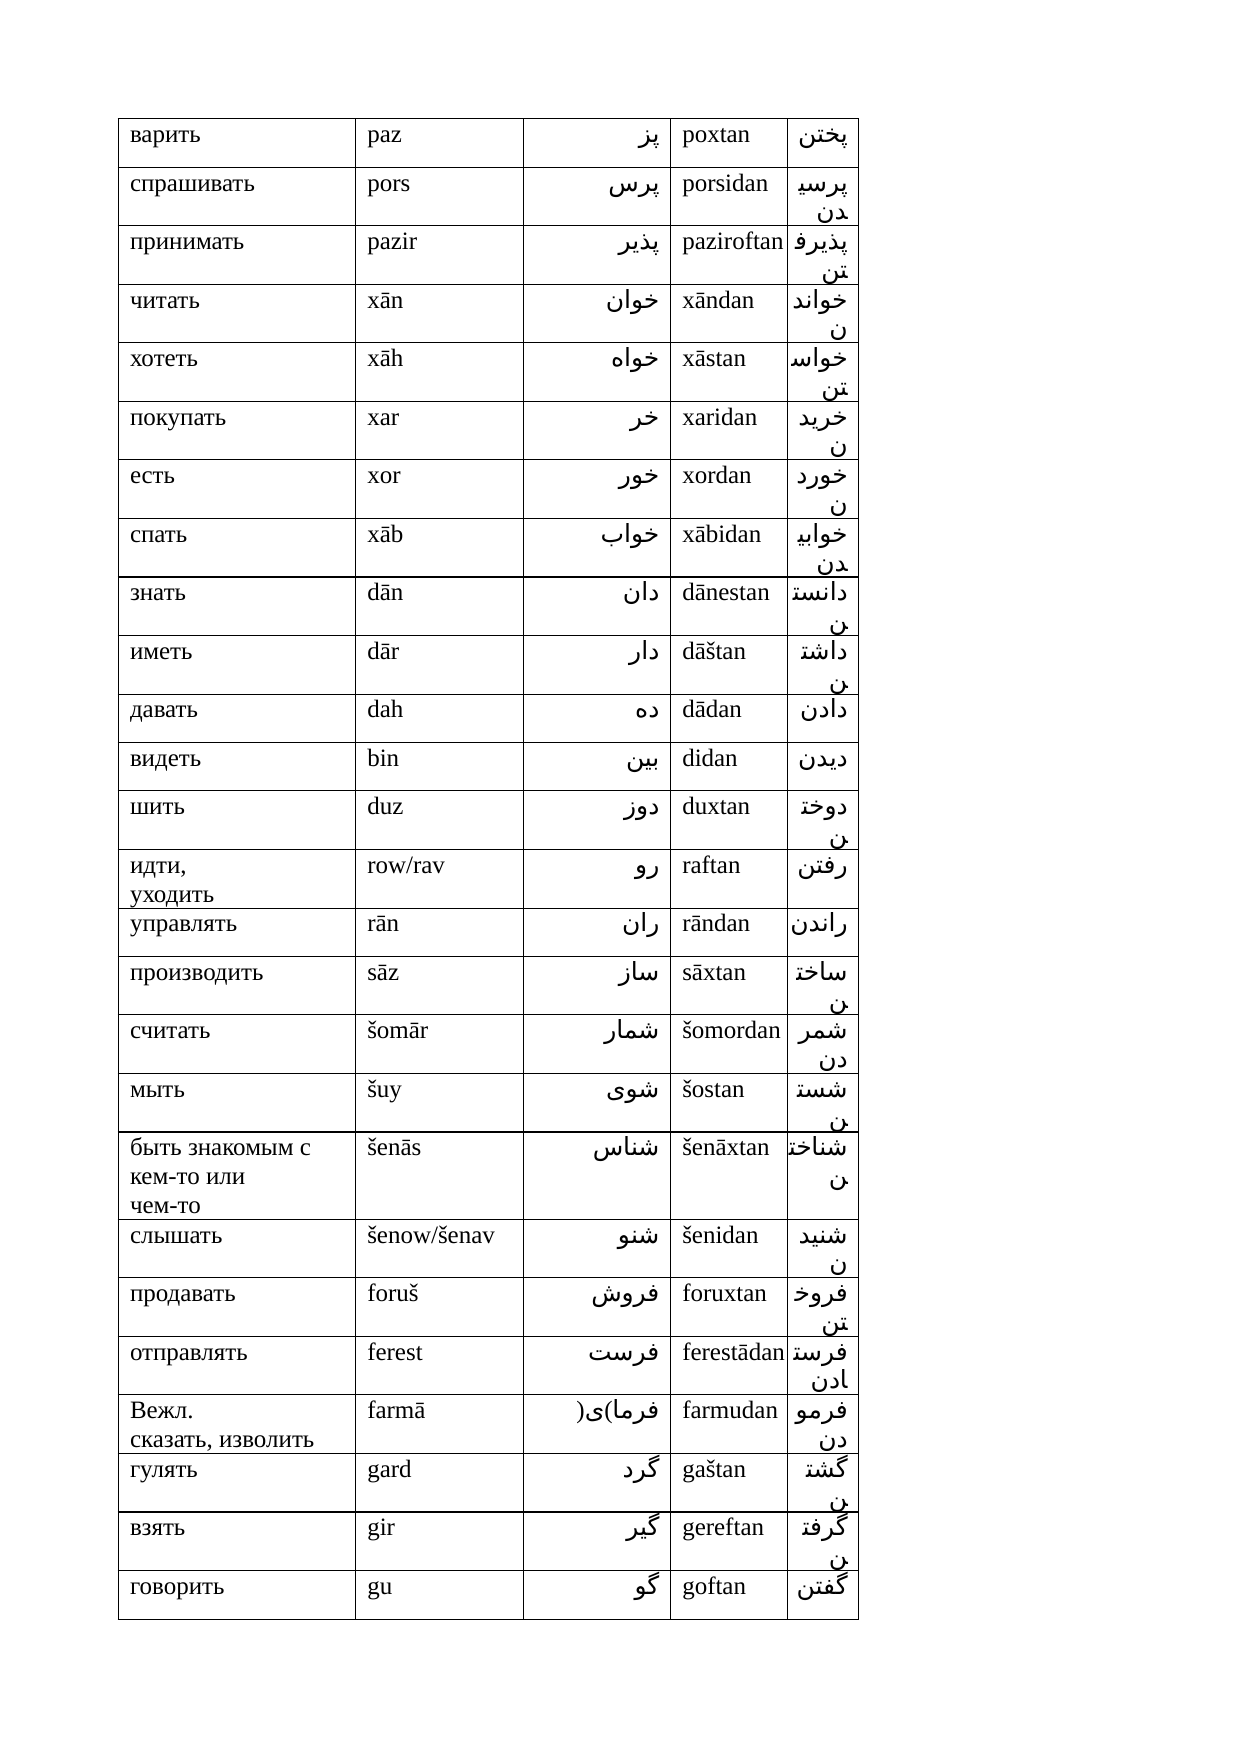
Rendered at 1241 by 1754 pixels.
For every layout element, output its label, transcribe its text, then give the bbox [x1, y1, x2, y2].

table_cell идти, уходить [119, 850, 355, 907]
table_cell rāndan [671, 909, 787, 956]
table_cell شناختن [788, 1133, 858, 1219]
table_cell خوان [524, 285, 670, 342]
table_cell šuy [356, 1074, 523, 1131]
table_cell хотеть [119, 343, 355, 401]
table_cell gard [356, 1454, 523, 1511]
table_cell گرفتن [788, 1513, 858, 1570]
table_cell взять [119, 1513, 355, 1570]
table_cell gereftan [671, 1513, 787, 1570]
table_cell производить [119, 957, 355, 1014]
table_cell دار [524, 636, 670, 693]
table_cell دوز [524, 791, 670, 849]
table_cell xāstan [671, 343, 787, 401]
table_cell foruš [356, 1278, 523, 1336]
table_cell شمار [524, 1015, 670, 1073]
table_cell goftan [671, 1571, 787, 1618]
table_cell ساز [524, 957, 670, 1014]
table_cell foruxtan [671, 1278, 787, 1336]
table_cell говорить [119, 1571, 355, 1618]
table_cell pazir [356, 226, 523, 284]
table_cell dāštan [671, 636, 787, 693]
table_cell ferest [356, 1337, 523, 1394]
table_cell давать [119, 695, 355, 742]
table_cell خر [524, 402, 670, 459]
table_cell šenāxtan [671, 1133, 787, 1219]
table_cell dādan [671, 695, 787, 742]
table_cell فروش [524, 1278, 670, 1336]
table_cell xān [356, 285, 523, 342]
table_cell dah [356, 695, 523, 742]
table_cell rān [356, 909, 523, 956]
table_cell слышать [119, 1220, 355, 1277]
table_cell گشتن [788, 1454, 858, 1511]
table_cell paz [356, 119, 523, 167]
table_cell dān [356, 578, 523, 635]
table_cell спрашивать [119, 168, 355, 225]
table_cell شوی [524, 1074, 670, 1131]
table_cell xāb [356, 519, 523, 576]
table_cell پذير [524, 226, 670, 284]
table_cell xar [356, 402, 523, 459]
table_cell мыть [119, 1074, 355, 1131]
table_cell šomordan [671, 1015, 787, 1073]
table_cell راندن [788, 909, 858, 956]
table_cell duz [356, 791, 523, 849]
table_cell dānestan [671, 578, 787, 635]
table_cell فرستادن [788, 1337, 858, 1394]
table_cell دوختن [788, 791, 858, 849]
table_cell رفتن [788, 850, 858, 907]
table_cell sāz [356, 957, 523, 1014]
table_cell رو [524, 850, 670, 907]
table_cell bin [356, 743, 523, 790]
table_cell dār [356, 636, 523, 693]
table_cell управлять [119, 909, 355, 956]
table_cell خوابيدن [788, 519, 858, 576]
table_cell спать [119, 519, 355, 576]
table_cell šenidan [671, 1220, 787, 1277]
table_cell xor [356, 460, 523, 518]
table_cell gaštan [671, 1454, 787, 1511]
table_cell гулять [119, 1454, 355, 1511]
table_cell پختن [788, 119, 858, 167]
table_cell پز [524, 119, 670, 167]
table_cell продавать [119, 1278, 355, 1336]
table_cell farmudan [671, 1395, 787, 1453]
table_cell ده [524, 695, 670, 742]
table_cell row/rav [356, 850, 523, 907]
table_cell paziroftan [671, 226, 787, 284]
table_cell گير [524, 1513, 670, 1570]
table_cell raftan [671, 850, 787, 907]
table_cell pors [356, 168, 523, 225]
table_cell ساختن [788, 957, 858, 1014]
table_cell پرسيدن [788, 168, 858, 225]
table_cell دادن [788, 695, 858, 742]
table_cell šenow/šenav [356, 1220, 523, 1277]
table_cell ديدن [788, 743, 858, 790]
table_cell داشتن [788, 636, 858, 693]
table_cell шить [119, 791, 355, 849]
table_cell видеть [119, 743, 355, 790]
table_cell شناس [524, 1133, 670, 1219]
table_cell xāndan [671, 285, 787, 342]
table_cell farmā [356, 1395, 523, 1453]
table_cell خوردن [788, 460, 858, 518]
table_cell есть [119, 460, 355, 518]
table_cell شستن [788, 1074, 858, 1131]
table_cell xaridan [671, 402, 787, 459]
table_cell šostan [671, 1074, 787, 1131]
table_cell знать [119, 578, 355, 635]
table_cell دانستن [788, 578, 858, 635]
table_cell gu [356, 1571, 523, 1618]
table_cell xābidan [671, 519, 787, 576]
table_cell پذيرفتن [788, 226, 858, 284]
table_cell خواستن [788, 343, 858, 401]
table_cell duxtan [671, 791, 787, 849]
table_cell شنو [524, 1220, 670, 1277]
table_cell گو [524, 1571, 670, 1618]
table_cell ferestādan [671, 1337, 787, 1394]
table_cell خواب [524, 519, 670, 576]
table_cell خور [524, 460, 670, 518]
table_cell poxtan [671, 119, 787, 167]
table_cell считать [119, 1015, 355, 1073]
table_cell šenās [356, 1133, 523, 1219]
table_cell отправлять [119, 1337, 355, 1394]
table_cell xāh [356, 343, 523, 401]
table_cell خواندن [788, 285, 858, 342]
table_cell خواه [524, 343, 670, 401]
table_cell gir [356, 1513, 523, 1570]
table_cell گفتن [788, 1571, 858, 1618]
table_cell فرست [524, 1337, 670, 1394]
table_cell принимать [119, 226, 355, 284]
table_cell فروختن [788, 1278, 858, 1336]
table_cell پرس [524, 168, 670, 225]
table_cell شمردن [788, 1015, 858, 1073]
table_cell خريدن [788, 402, 858, 459]
table_cell didan [671, 743, 787, 790]
table_cell xordan [671, 460, 787, 518]
table_cell иметь [119, 636, 355, 693]
table_cell دان [524, 578, 670, 635]
table_cell варить [119, 119, 355, 167]
table_cell Вежл. сказать, изволить [119, 1395, 355, 1453]
table_cell покупать [119, 402, 355, 459]
table_cell читать [119, 285, 355, 342]
table_cell šomār [356, 1015, 523, 1073]
table_cell فرما)ی( [524, 1395, 670, 1453]
table_cell sāxtan [671, 957, 787, 1014]
table_cell بين [524, 743, 670, 790]
table_cell ران [524, 909, 670, 956]
table_cell فرمودن [788, 1395, 858, 1453]
table_cell شنيدن [788, 1220, 858, 1277]
table_cell گرد [524, 1454, 670, 1511]
table_cell porsidan [671, 168, 787, 225]
table_cell быть знакомым с кем-то или чем-то [119, 1133, 355, 1219]
